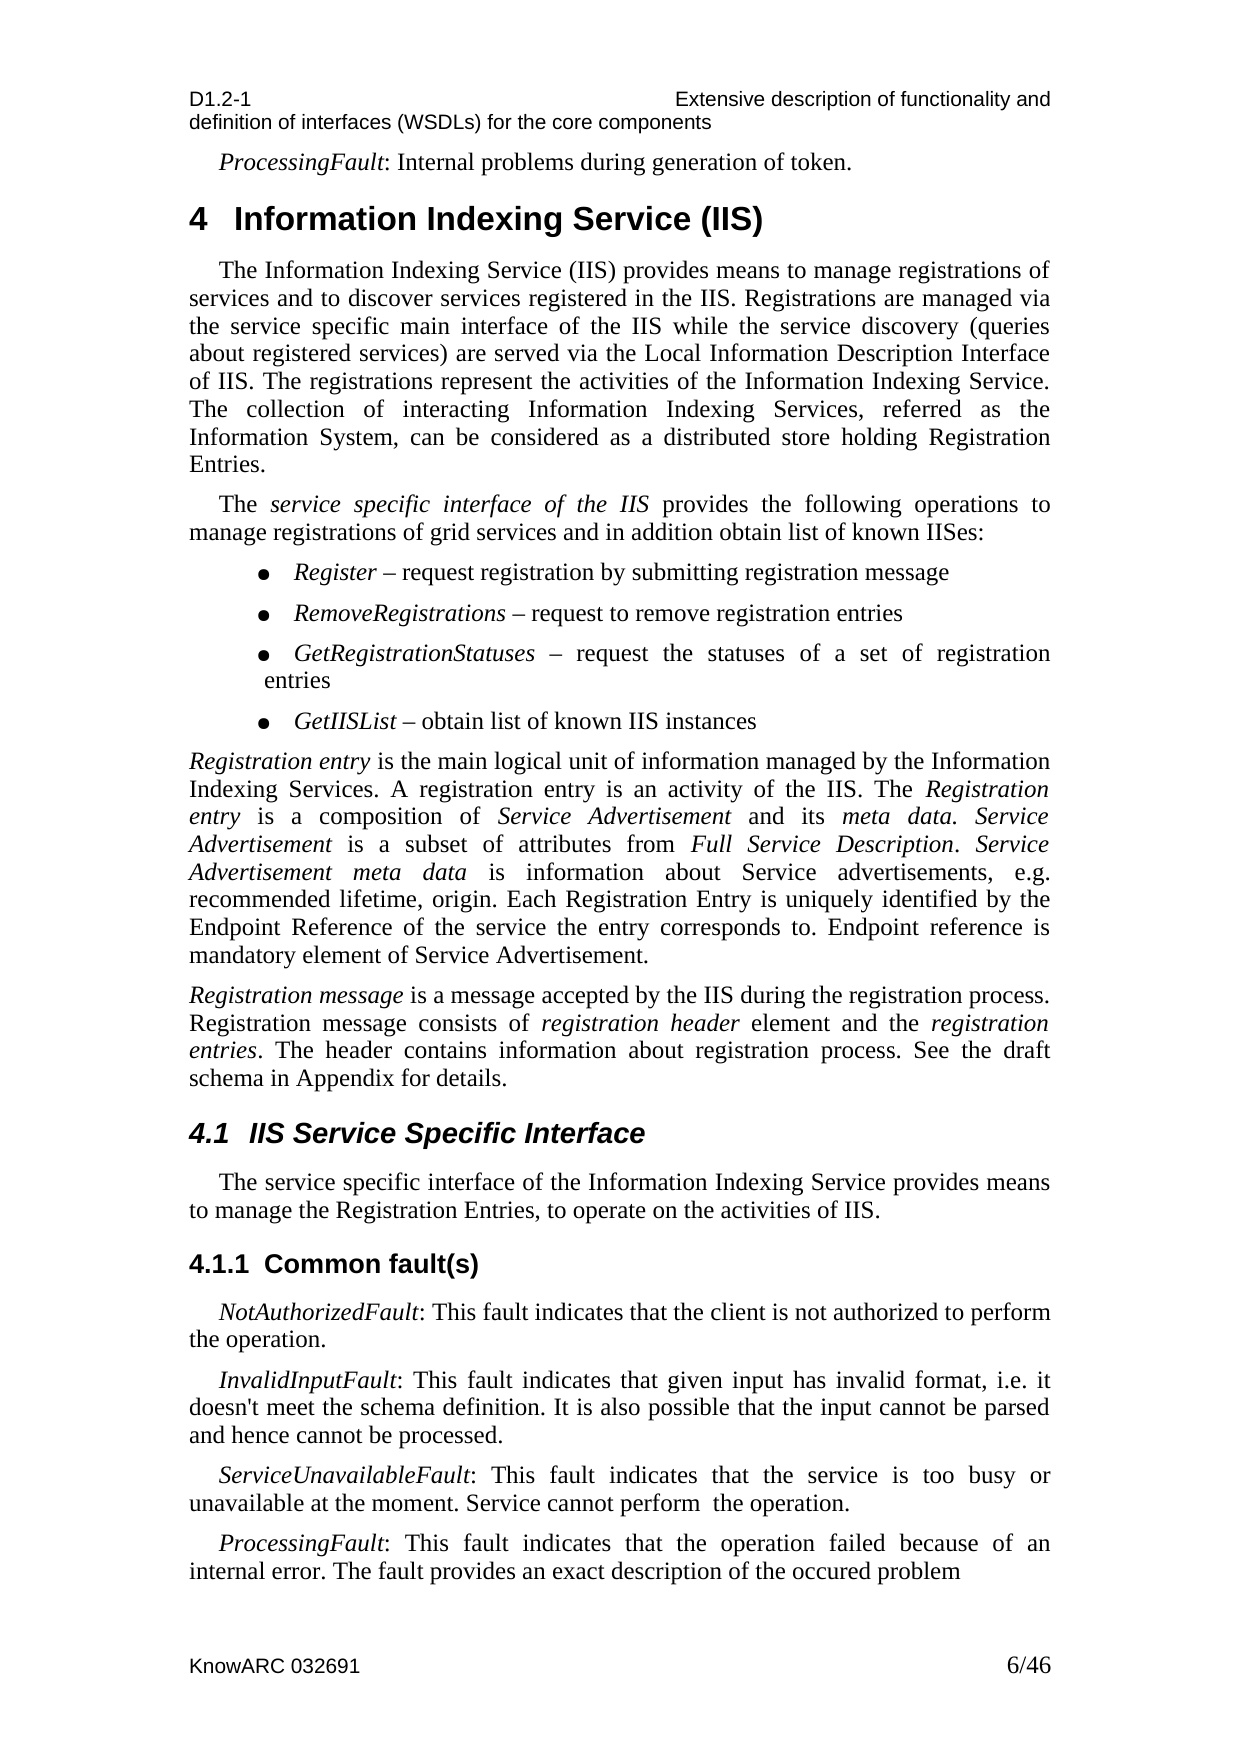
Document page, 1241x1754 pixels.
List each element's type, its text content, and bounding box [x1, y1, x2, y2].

text ServiceUnavailableFault: This fault indicates that the service is too busy or unavailable at the moment. Service cannot perform the operation. [189, 1461, 1051, 1517]
list GetIISList – obtain list of known IIS instances [226, 707, 1051, 734]
list RemoveRegistrations – request to remove registration entries [226, 599, 1051, 626]
subtitle Information Indexing Service (IIS) [189, 200, 1051, 238]
text ProcessingFault: Internal problems during generation of token. [189, 148, 1051, 175]
text The service specific interface of the IIS provides the following operations to manage registrations of grid services and in addition obtain list of known IISes: [189, 491, 1051, 546]
subtitle IIS Service Specific Interface [189, 1117, 1051, 1150]
text InvalidInputFault: This fault indicates that given input has invalid format, i.e. it doesn't meet the schema definition. It is also possible that the input cannot be parsed and hence cannot be processed. [189, 1366, 1051, 1449]
list GetRegistrationStatuses – request the statuses of a set of registration entries [226, 639, 1051, 694]
text Registration message is a message accepted by the IIS during the registration process. Registration message consists of registration header element and the registration entries. The header contains information about registration process. See the draft schema in Appendix for details. [189, 981, 1051, 1092]
text The service specific interface of the Information Indexing Service provides means to manage the Registration Entries, to operate on the activities of IIS. [189, 1168, 1051, 1224]
text ProcessingFault: This fault indicates that the operation failed because of an internal error. The fault provides an exact description of the occured problem [189, 1529, 1051, 1585]
text NotAuthorizedFault: This fault indicates that the client is not authorized to perform the operation. [189, 1298, 1051, 1353]
text The Information Indexing Service (IIS) provides means to manage registrations of services and to discover services registered in the IIS. Registrations are managed via the service specific main interface of the IIS while the service discovery (queries about registered services) are served via the Local Information Description Interface of IIS. The registrations represent the activities of the Information Indexing Service. The collection of interacting Information Indexing Services, referred as the Information System, can be considered as a distributed store holding Registration Entries. [189, 256, 1051, 478]
list Register – request registration by submitting registration message [226, 558, 1051, 586]
text Registration entry is the main logical unit of information managed by the Information Indexing Services. A registration entry is an activity of the IIS. The Registration entry is a composition of Service Advertisement and its meta data. Service Advertisement is a subset of attributes from Full Service Description. Service Advertisement meta data is information about Service advertisements, e.g. recommended lifetime, origin. Each Registration Entry is uniquely identified by the Endpoint Reference of the service the entry corresponds to. Endpoint reference is mandatory element of Service Advertisement. [189, 747, 1051, 969]
subtitle Common fault(s) [189, 1249, 1051, 1279]
